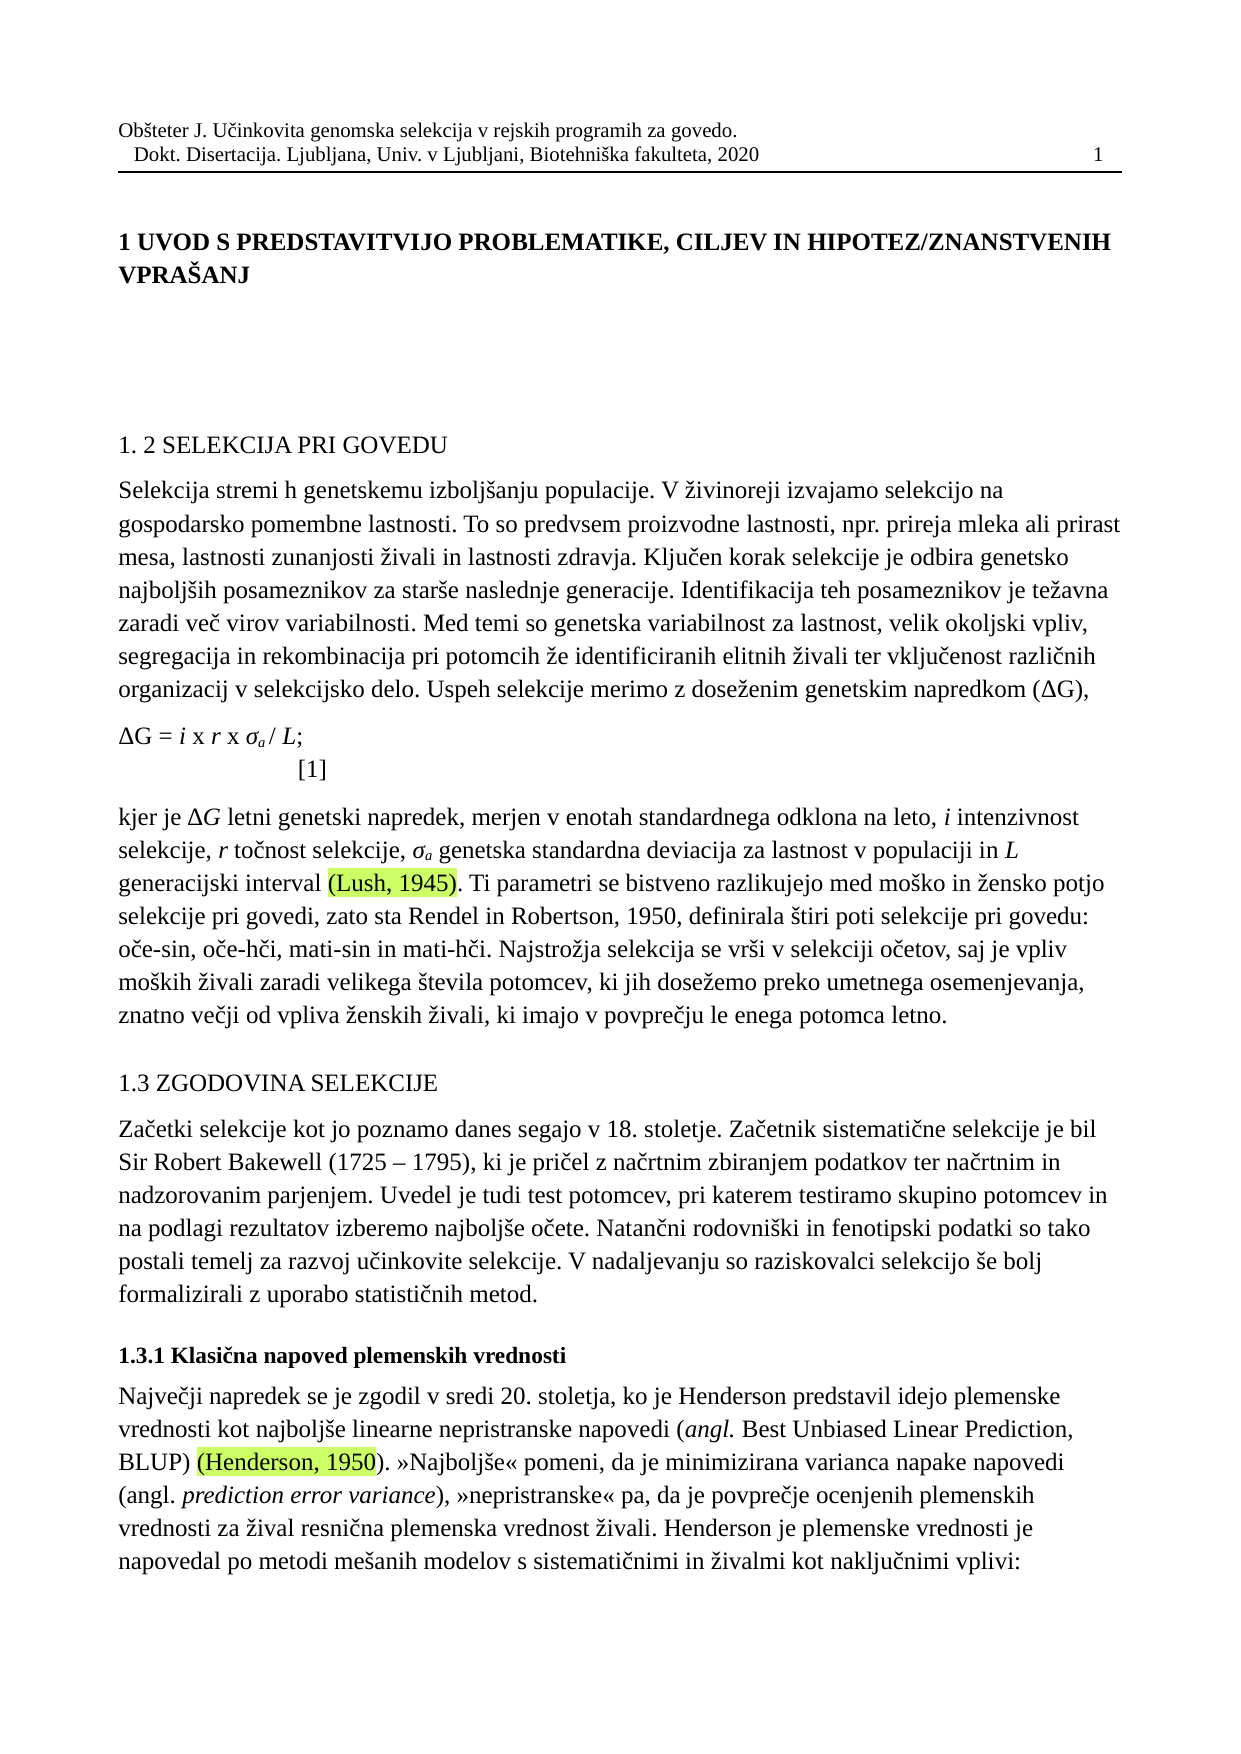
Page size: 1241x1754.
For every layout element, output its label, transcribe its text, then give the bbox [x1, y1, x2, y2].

text Začetki selekcije kot jo poznamo danes segajo v 18. stoletje. Začetnik sistematične selekcije je bil Sir Robert Bakewell (1725 – 1795), ki je pričel z načrtnim zbiranjem podatkov ter načrtnim in nadzorovanim parjenjem. Uvedel je tudi test potomcev, pri katerem testiramo skupino potomcev in na podlagi rezultatov izberemo najboljše očete. Natančni rodovniški in fenotipski podatki so tako postali temelj za razvoj učinkovite selekcije. V nadaljevanju so raziskovalci selekcijo še bolj formalizirali z uporabo statističnih metod. [118, 1114, 1122, 1308]
subtitle 1.3 zgodovina selekcije [118, 1068, 1122, 1097]
text Selekcija stremi h genetskemu izboljšanju populacije. V živinoreji izvajamo selekcijo na gospodarsko pomembne lastnosti. To so predvsem proizvodne lastnosti, npr. prireja mleka ali prirast mesa, lastnosti zunanjosti živali in lastnosti zdravja. Ključen korak selekcije je odbira genetsko najboljših posameznikov za starše naslednje generacije. Identifikacija teh posameznikov je težavna zaradi več virov variabilnosti. Med temi so genetska variabilnost za lastnost, velik okoljski vpliv, segregacija in rekombinacija pri potomcih že identificiranih elitnih živali ter vključenost različnih organizacij v selekcijsko delo. Uspeh selekcije merimo z doseženim genetskim napredkom (ΔG), [118, 476, 1122, 702]
text kjer je ∆G letni genetski napredek, merjen v enotah standardnega odklona na leto, i intenzivnost selekcije, r točnost selekcije, σa genetska standardna deviacija za lastnost v populaciji in L generacijski interval (Lush, 1945). Ti parametri se bistveno razlikujejo med moško in žensko potjo selekcije pri govedi, zato sta Rendel in Robertson, 1950, definirala štiri poti selekcije pri govedu: oče-sin, oče-hči, mati-sin in mati-hči. Najstrožja selekcija se vrši v selekciji očetov, saj je vpliv moških živali zaradi velikega števila potomcev, ki jih dosežemo preko umetnega osemenjevanja, znatno večji od vpliva ženskih živali, ki imajo v povprečju le enega potomca letno. [118, 802, 1122, 1029]
text ΔG = i x r x σa / L; [1] [118, 721, 1122, 783]
subtitle 1.3.1 Klasična napoved plemenskih vrednosti [118, 1341, 1122, 1368]
subtitle 1. 2 selekcija pri govedu [118, 430, 1122, 459]
text Največji napredek se je zgodil v sredi 20. stoletja, ko je Henderson predstavil idejo plemenske vrednosti kot najboljše linearne nepristranske napovedi (angl. Best Unbiased Linear Prediction, BLUP) (Henderson, 1950). »Najboljše« pomeni, da je minimizirana varianca napake napovedi (angl. prediction error variance), »nepristranske« pa, da je povprečje ocenjenih plemenskih vrednosti za žival resnična plemenska vrednost živali. Henderson je plemenske vrednosti je napovedal po metodi mešanih modelov s sistematičnimi in živalmi kot naključnimi vplivi: [118, 1381, 1122, 1574]
subtitle 1 UVOD S PREDSTAVITVIJO PROBLEMATIKE, CILJEV IN HIPOTEZ/ZNANSTVENIH VPRAŠANJ [118, 227, 1122, 289]
